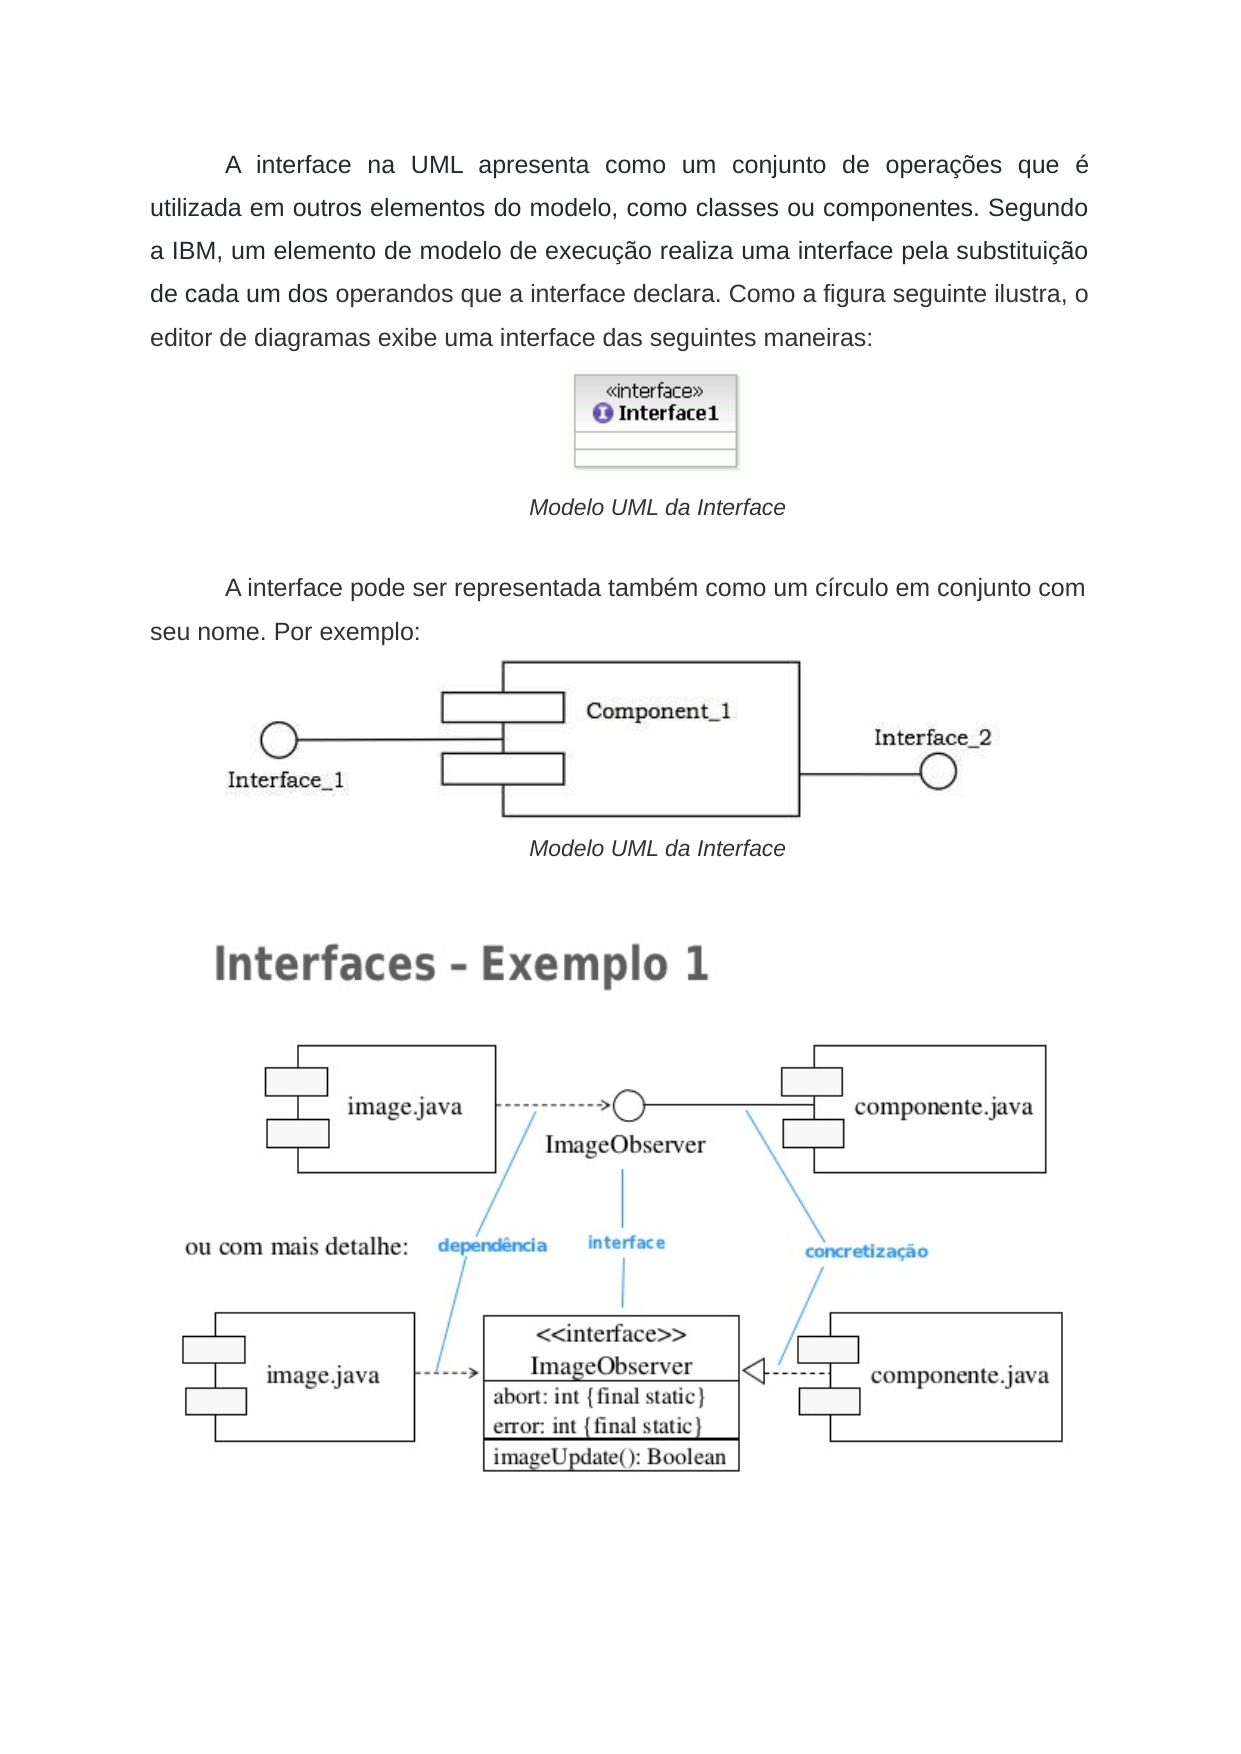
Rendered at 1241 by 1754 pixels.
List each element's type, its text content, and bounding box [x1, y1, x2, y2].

picture [565, 365, 750, 482]
picture [225, 659, 1004, 822]
text A interface na UML apresenta como um conjunto de operações que é utilizada em outros elementos do modelo, como classes ou componentes. Segundo a IBM, um elemento de modelo de execução realiza uma interface pela substituição de cada um dos operandos que a interface declara. Como a figura seguinte ilustra, o editor de diagramas exibe uma interface das seguintes maneiras: [150, 150, 1090, 351]
picture [150, 874, 1091, 1581]
text A interface pode ser representada também como um círculo em conjunto com seu nome. Por exemplo: [150, 573, 1090, 645]
text Modelo UML da Interface [150, 835, 1090, 862]
text Modelo UML da Interface [150, 494, 1090, 521]
